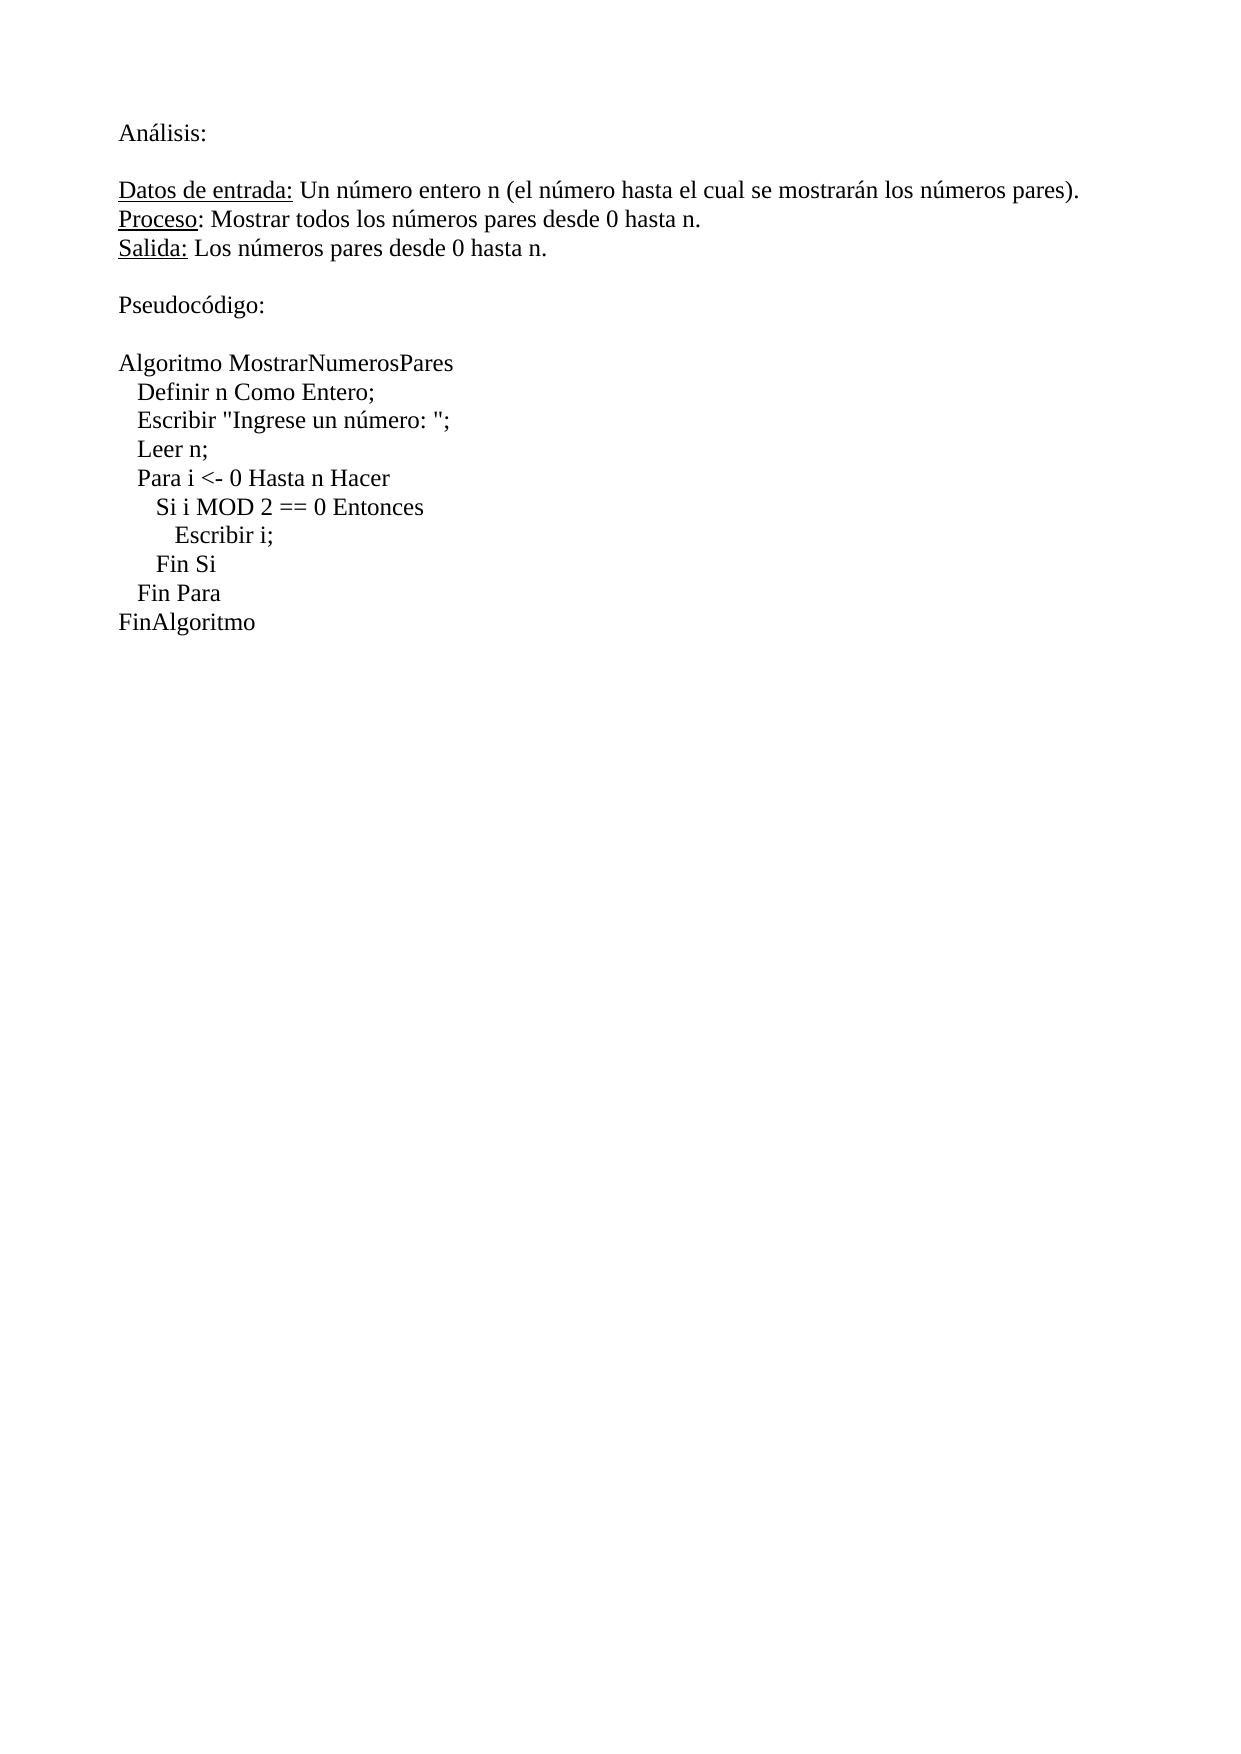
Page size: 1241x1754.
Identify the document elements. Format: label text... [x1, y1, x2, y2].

text Escribir "Ingrese un número: "; [118, 406, 1122, 434]
text Salida: Los números pares desde 0 hasta n. Pseudocódigo: Algoritmo MostrarNumerosPares [118, 233, 1122, 377]
text Datos de entrada: Un número entero n (el número hasta el cual se mostrarán los números pares). [118, 176, 1122, 204]
text Fin Si [118, 549, 1122, 578]
text Proceso: Mostrar todos los números pares desde 0 hasta n. [118, 204, 1122, 233]
text FinAlgoritmo [118, 607, 1122, 636]
text Para i <- 0 Hasta n Hacer [118, 463, 1122, 492]
text Fin Para [118, 578, 1122, 607]
text Definir n Como Entero; [118, 377, 1122, 406]
text Escribir i; [118, 521, 1122, 549]
text Análisis: [118, 118, 1122, 147]
text Si i MOD 2 == 0 Entonces [118, 492, 1122, 521]
text Leer n; [118, 434, 1122, 463]
